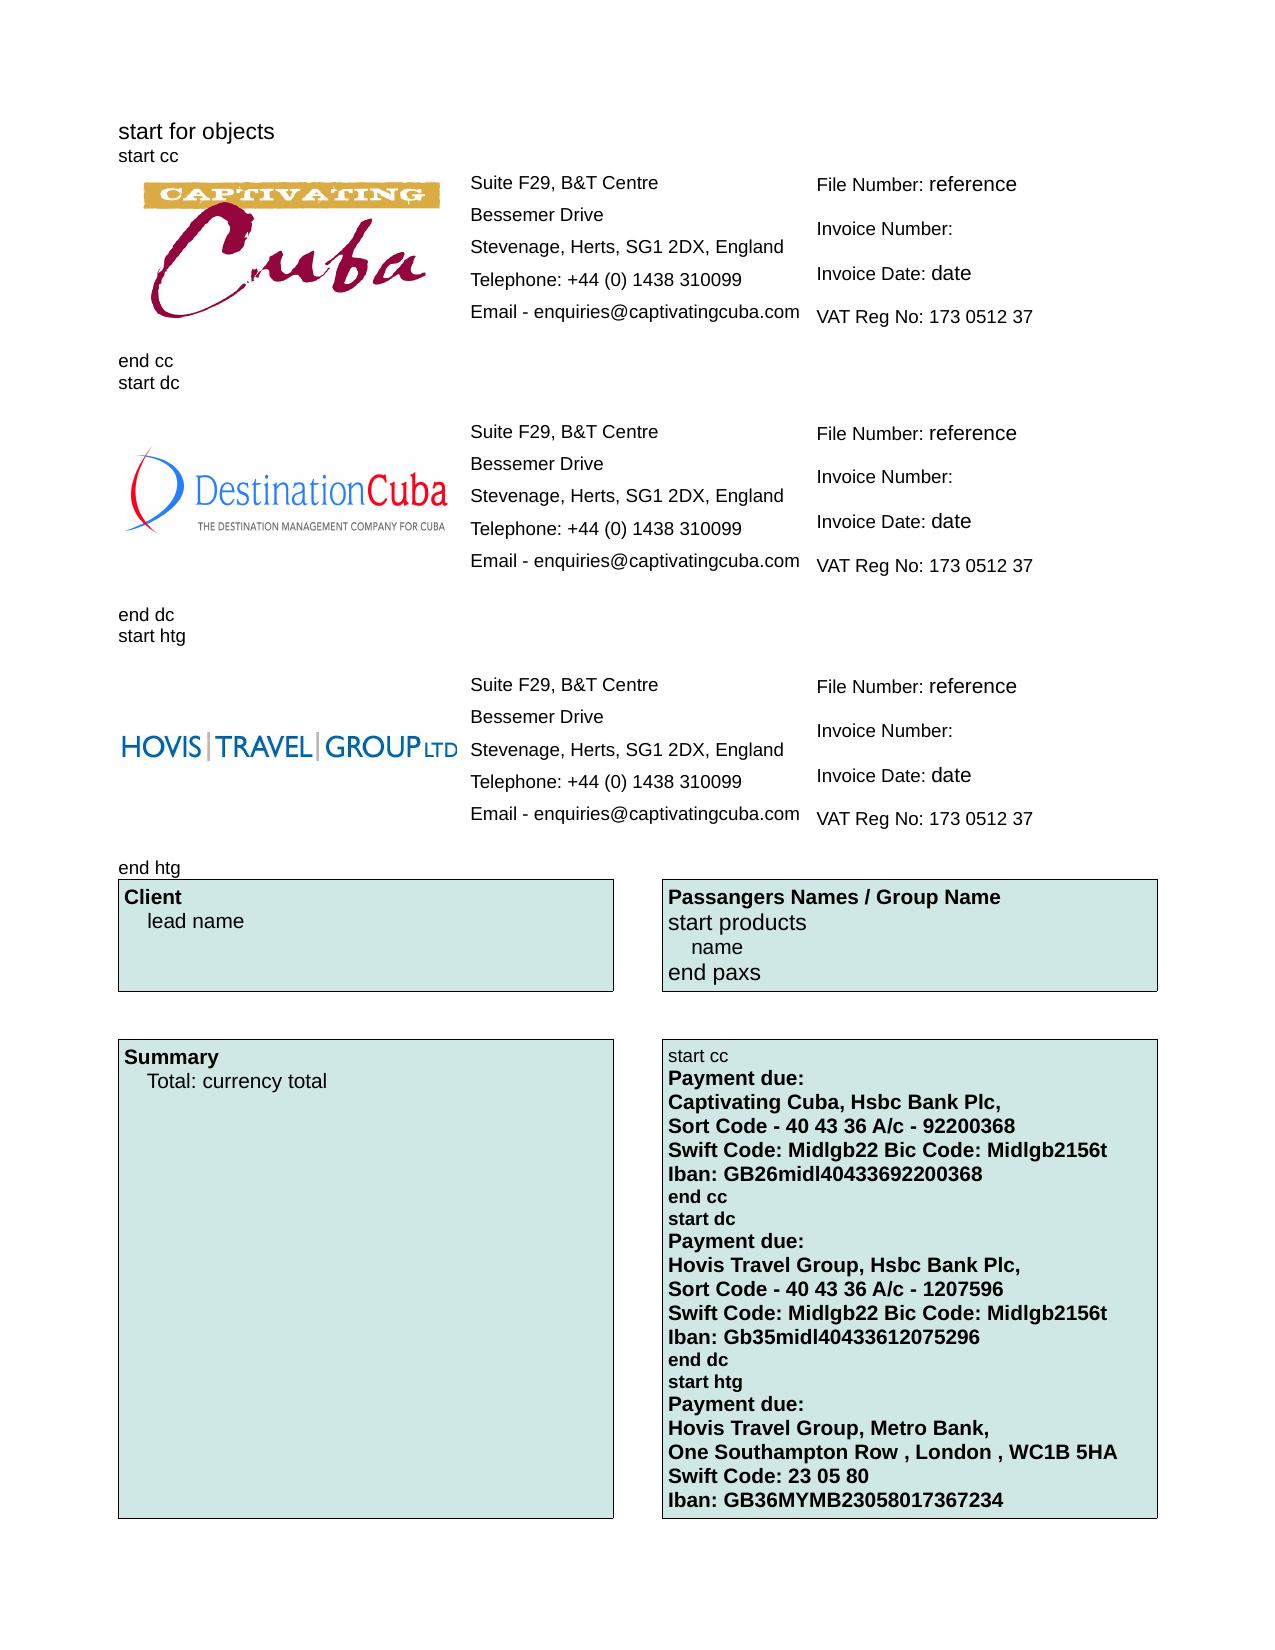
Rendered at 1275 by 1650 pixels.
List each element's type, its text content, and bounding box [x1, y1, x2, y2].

text start for objects [118, 118, 1157, 144]
table_header Client lead name [119, 880, 613, 991]
text start htg [118, 625, 1157, 647]
table_header Suite F29, B&T Centre Bessemer Drive Stevenage, Herts, SG1 2DX, England Telephone: +44 (0) 1438 310099 Email - enquiries@captivatingcuba.com [464, 668, 811, 836]
picture [125, 178, 458, 321]
text end dc [118, 604, 1157, 625]
table_header [614, 879, 662, 991]
picture [125, 446, 448, 533]
table_header File Number: reference Invoice Number: Invoice Date: date VAT Reg No: 173 0512 37 [811, 415, 1157, 582]
table_header File Number: reference Invoice Number: Invoice Date: date VAT Reg No: 173 0512 37 [811, 166, 1157, 350]
table_header Suite F29, B&T Centre Bessemer Drive Stevenage, Herts, SG1 2DX, England Telephone: +44 (0) 1438 310099 Email - enquiries@captivatingcuba.com [464, 415, 811, 582]
table_header [118, 415, 464, 582]
picture [122, 730, 458, 762]
text start cc [118, 144, 1157, 166]
table_header start cc Payment due: Captivating Cuba, Hsbc Bank Plc, Sort Code - 40 43 36 A/c - 92200368 Swift Code: Midlgb22 Bic Code: Midlgb2156t Iban: GB26midl40433692200368 end cc start dc Payment due: Hovis Travel Group, Hsbc Bank Plc, Sort Code - 40 43 36 A/c - 1207596 Swift Code: Midlgb22 Bic Code: Midlgb2156t Iban: Gb35midl40433612075296 end dc start htg Payment due: Hovis Travel Group, Metro Bank, One Southampton Row , London , WC1B 5HA Swift Code: 23 05 80 Iban: GB36MYMB23058017367234 [663, 1040, 1157, 1518]
text end cc [118, 350, 1157, 372]
text start dc [118, 372, 1157, 393]
table_header [118, 166, 464, 350]
table_header [614, 1039, 662, 1518]
table_header Passangers Names / Group Name start products name end paxs [663, 880, 1157, 991]
table_header Summary Total: currency total [119, 1040, 613, 1518]
text end htg [118, 857, 1157, 879]
table_header Suite F29, B&T Centre Bessemer Drive Stevenage, Herts, SG1 2DX, England Telephone: +44 (0) 1438 310099 Email - enquiries@captivatingcuba.com [464, 166, 811, 350]
table_header File Number: reference Invoice Number: Invoice Date: date VAT Reg No: 173 0512 37 [811, 668, 1157, 836]
table_header [118, 668, 464, 836]
